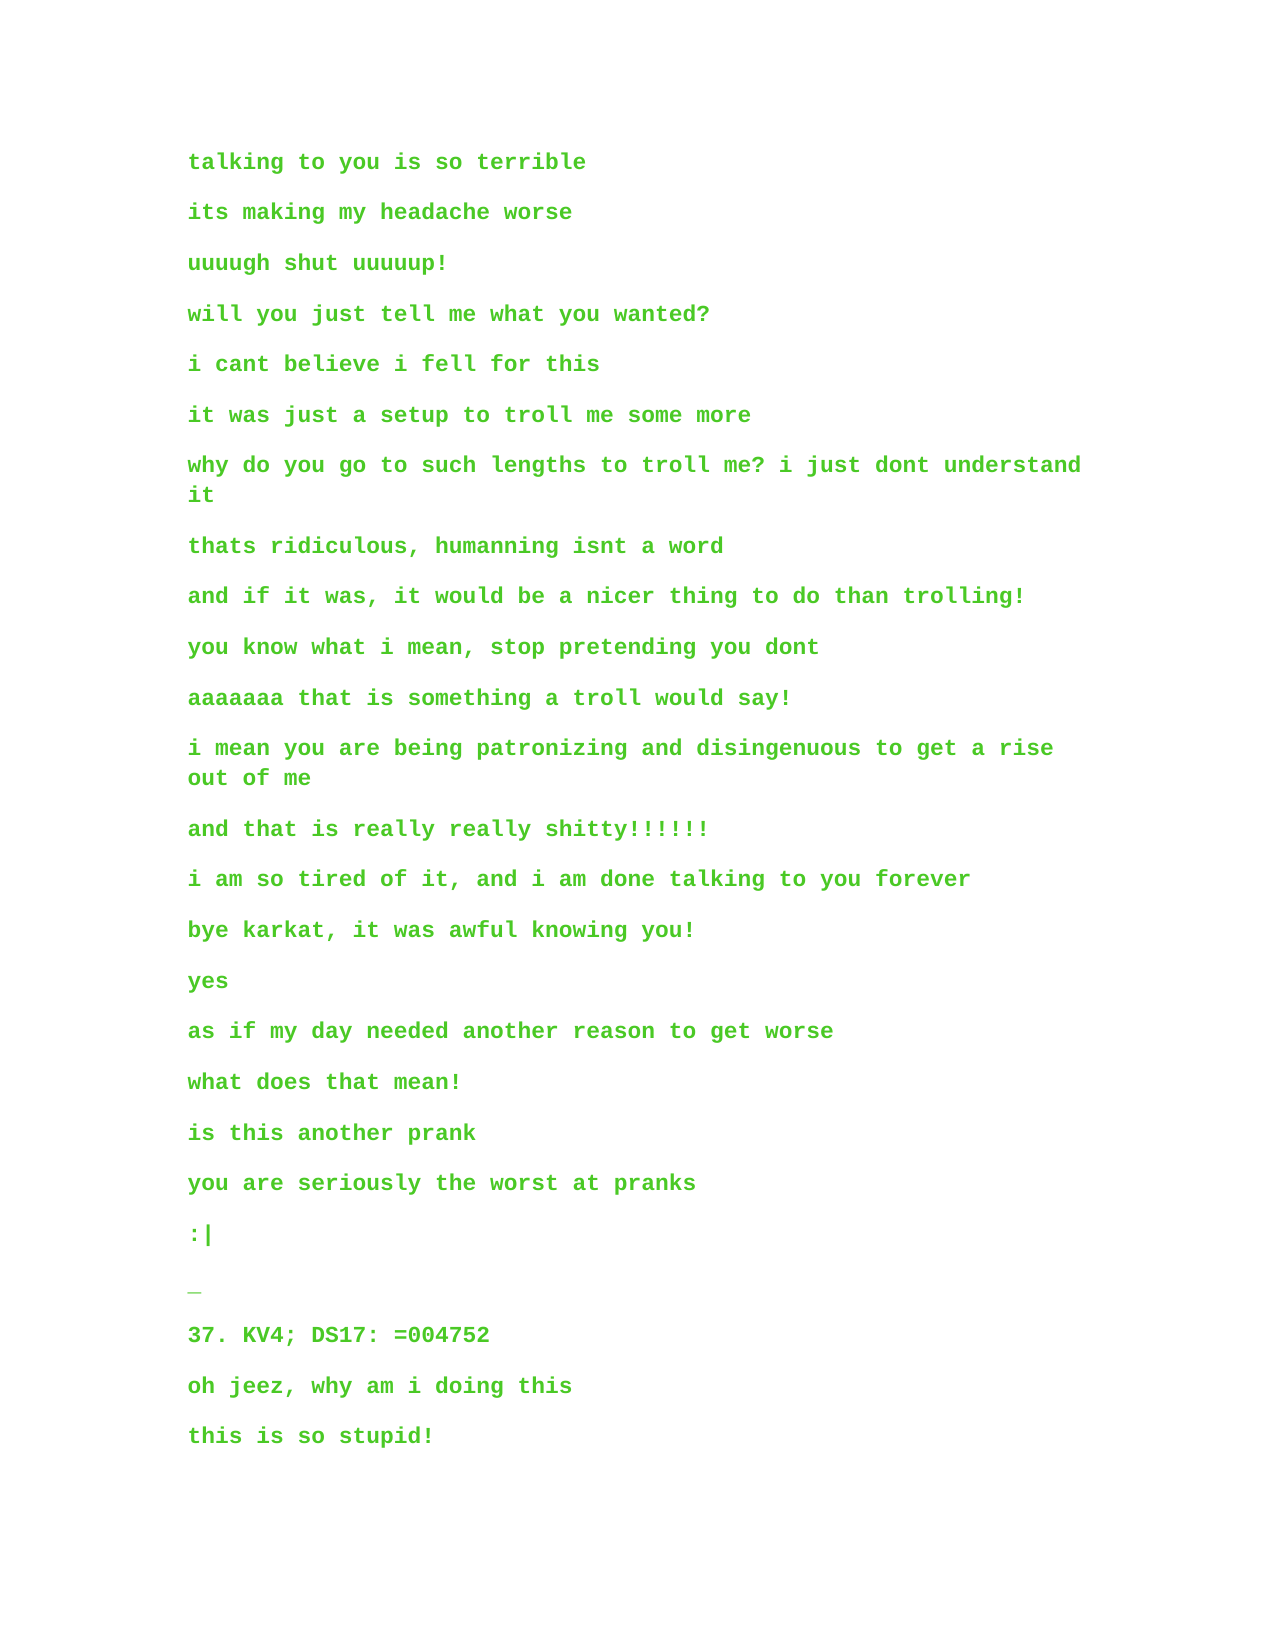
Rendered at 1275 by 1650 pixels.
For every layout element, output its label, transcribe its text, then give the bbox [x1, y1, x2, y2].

text i cant believe i fell for this [187, 352, 1087, 378]
text oh jeez, why am i doing this [187, 1374, 1087, 1400]
text i mean you are being patronizing and disingenuous to get a rise out of me [187, 737, 1087, 792]
text 37. KV4; DS17: =004752 [187, 1323, 1087, 1349]
text _ [187, 1273, 1087, 1299]
text talking to you is so terrible [187, 150, 1087, 176]
text i am so tired of it, and i am done talking to you forever [187, 868, 1087, 894]
text this is so stupid! [187, 1424, 1087, 1451]
text its making my headache worse [187, 201, 1087, 227]
text and that is really really shitty!!!!!! [187, 817, 1087, 843]
text you know what i mean, stop pretending you dont [187, 635, 1087, 661]
text what does that mean! [187, 1070, 1087, 1096]
text yes [187, 969, 1087, 995]
text uuuugh shut uuuuup! [187, 251, 1087, 277]
text you are seriously the worst at pranks [187, 1171, 1087, 1197]
text and if it was, it would be a nicer thing to do than trolling! [187, 585, 1087, 611]
text thats ridiculous, humanning isnt a word [187, 534, 1087, 560]
text as if my day needed another reason to get worse [187, 1019, 1087, 1046]
text :| [187, 1222, 1087, 1248]
text aaaaaaa that is something a troll would say! [187, 686, 1087, 712]
text will you just tell me what you wanted? [187, 302, 1087, 328]
text is this another prank [187, 1121, 1087, 1147]
text bye karkat, it was awful knowing you! [187, 918, 1087, 944]
text it was just a setup to troll me some more [187, 403, 1087, 429]
text why do you go to such lengths to troll me? i just dont understand it [187, 454, 1087, 509]
